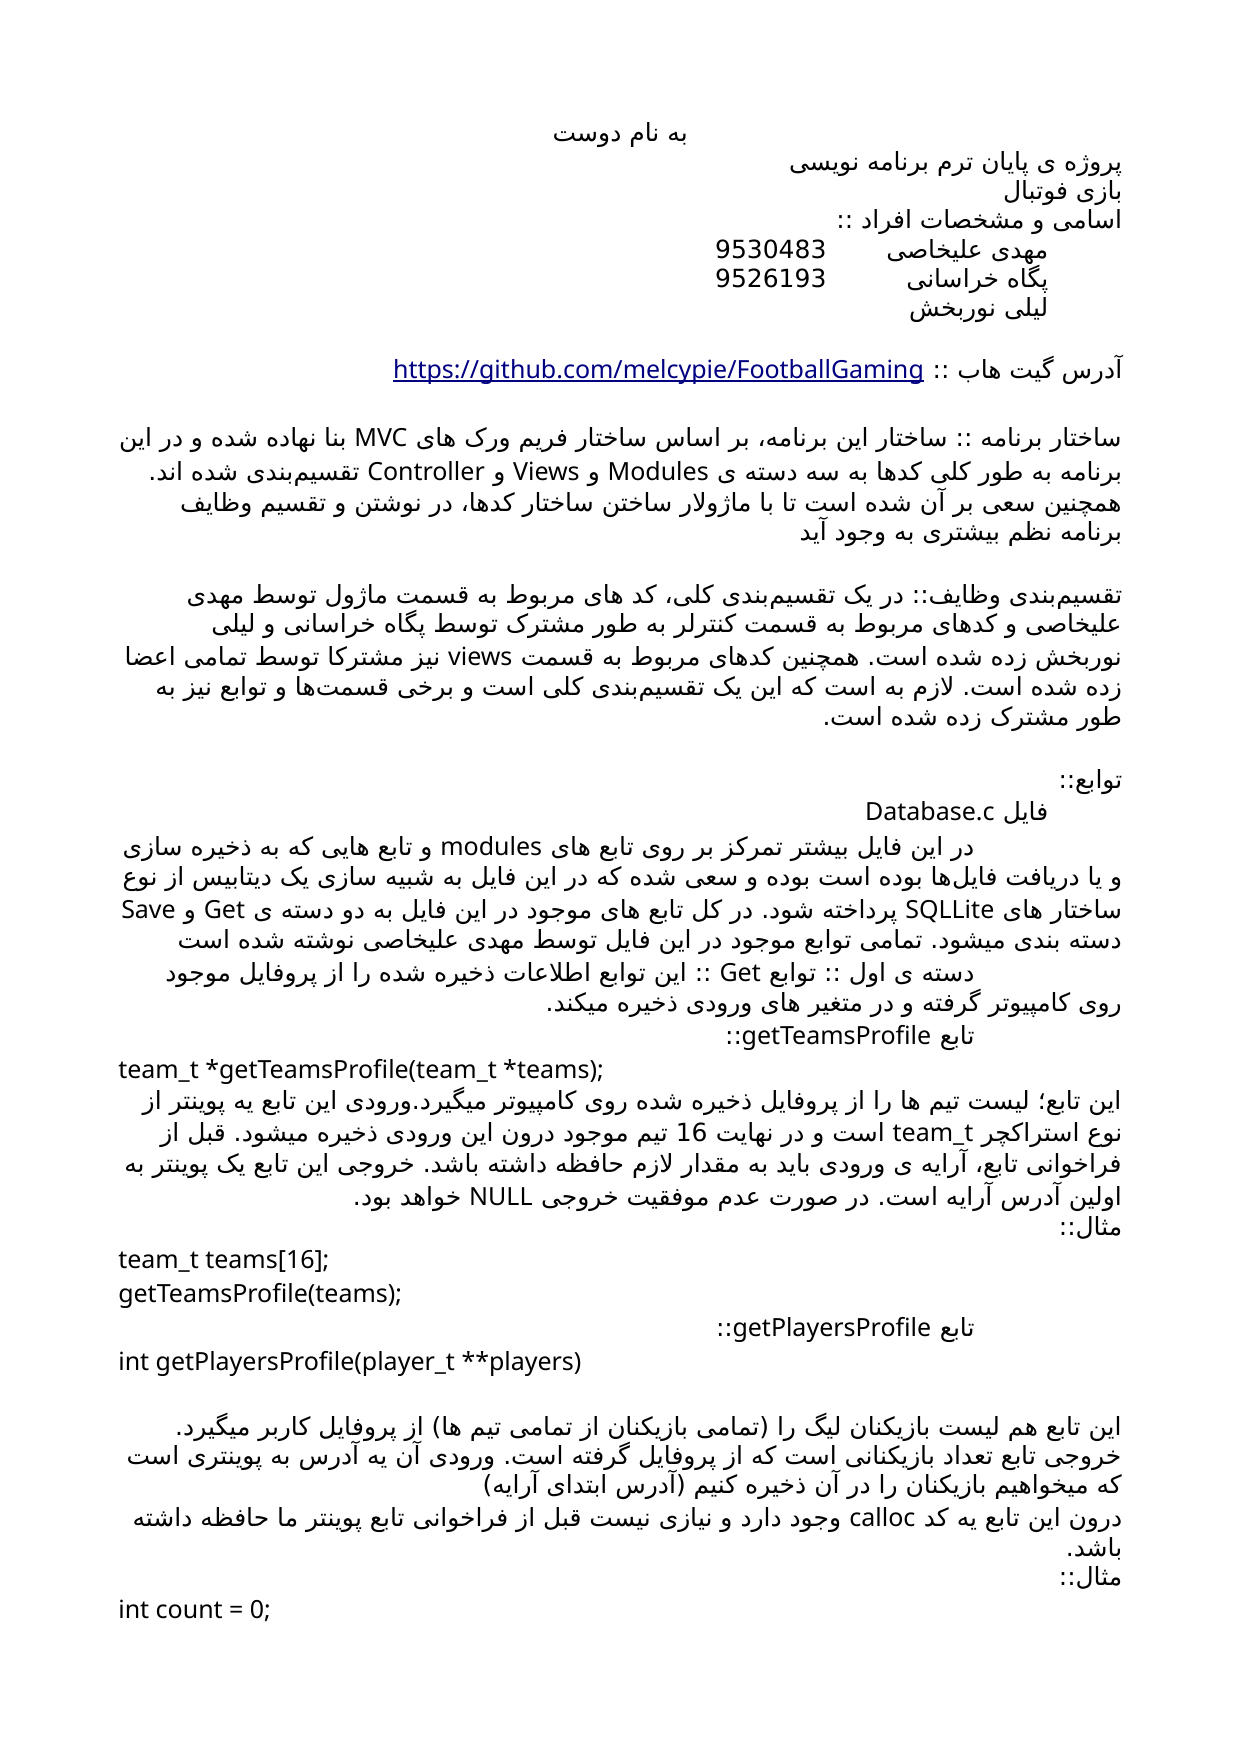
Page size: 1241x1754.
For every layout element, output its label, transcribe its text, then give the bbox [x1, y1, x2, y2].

text مثال:: [118, 1563, 1122, 1592]
text این تابع هم لیست بازیکنان لیگ را (تمامی بازیکنان از تمامی تیم ها) از پروفایل کاربر میگیرد. خروجی تابع تعداد بازیکنانی است که از پروفایل گرفته است. ورودی آن یه آدرس به پوینتری است که میخواهیم بازیکنان را در آن ذخیره کنیم (آدرس ابتدای آرایه) [118, 1412, 1122, 1499]
text تابع getTeamsProfile:: [118, 1018, 1122, 1052]
text team_t teams[16]; [118, 1242, 1122, 1276]
text تابع getPlayersProfile:: [118, 1310, 1122, 1344]
text لیلی نوربخش [118, 293, 1122, 322]
text آدرس گیت هاب :: https://github.com/melcypie/FootballGaming [118, 351, 1122, 386]
text توابع:: [118, 765, 1122, 794]
text فایل Database.c [118, 794, 1122, 828]
text getTeamsProfile(teams); [118, 1276, 1122, 1310]
text int getPlayersProfile(player_t **players) [118, 1344, 1122, 1378]
text اسامی و مشخصات افراد :: [118, 206, 1122, 235]
text مهدی علیخاصی 9530483 [118, 235, 1122, 264]
text درون این تابع یه کد calloc وجود دارد و نیازی نیست قبل از فراخوانی تابع پوینتر ما حافظه داشته باشد. [118, 1499, 1122, 1563]
text دسته ی اول :: توابع Get :: این توابع اطلاعات ذخیره شده را از پروفایل موجود روی کامپیوتر گرفته و در متغیر های ورودی ذخیره میکند. [118, 954, 1122, 1018]
text ساختار برنامه :: ساختار این برنامه، بر اساس ساختار فریم ورک های MVC بنا نهاده شده و در این برنامه به طور کلی کدها به سه دسته ی Modules و Views و Controller تقسیم‌بندی شده اند. همچنین سعی بر آن شده است تا با ماژولار ساختن ساختار کدها، در نوشتن و تقسیم وظایف برنامه نظم بیشتری به وجود آید [118, 419, 1122, 546]
text تقسیم‌بندی وظایف:: در یک تقسیم‌بندی کلی، کد های مربوط به قسمت ماژول توسط مهدی علیخاصی و کدهای مربوط به قسمت کنترلر به طور مشترک توسط پگاه خراسانی و لیلی نوربخش زده شده است. همچنین کدهای مربوط به قسمت views نیز مشترکا توسط تمامی اعضا زده شده است. لازم به است که این یک تقسیم‌بندی کلی است و برخی قسمت‌ها و توابع نیز به طور مشترک زده شده است. [118, 580, 1122, 731]
text در این فایل بیشتر تمرکز بر روی تابع های modules و تابع هایی که به ذخیره سازی و یا دریافت فایل‌ها بوده است بوده و سعی شده که در این فایل به شبیه سازی یک دیتابیس از نوع ساختار های SQLLite پرداخته شود. در کل تابع های موجود در این فایل به دو دسته ی Get و Save دسته بندی میشود. تمامی توابع موجود در این فایل توسط مهدی علیخاصی نوشته شده است [118, 828, 1122, 954]
text پگاه خراسانی 9526193 [118, 264, 1122, 293]
text پروژه ی پایان ترم برنامه نویسی [118, 147, 1122, 176]
text int count = 0; [118, 1592, 1122, 1626]
text به نام دوست [118, 118, 1122, 147]
text team_t *getTeamsProfile(team_t *teams); [118, 1052, 1122, 1086]
text این تابع؛ لیست تیم ها را از پروفایل ذخیره شده روی کامپیوتر میگیرد.ورودی این تابع یه پوینتر از نوع استراکچر team_t است و در نهایت 16 تیم موجود درون این ورودی ذخیره میشود. قبل از فراخوانی تابع، آرایه ی ورودی باید به مقدار لازم حافظه داشته باشد. خروجی این تابع یک پوینتر به اولین آدرس آرایه است. در صورت عدم موفقیت خروجی NULL خواهد بود. [118, 1086, 1122, 1212]
text بازی فوتبال [118, 176, 1122, 206]
text مثال:: [118, 1212, 1122, 1242]
